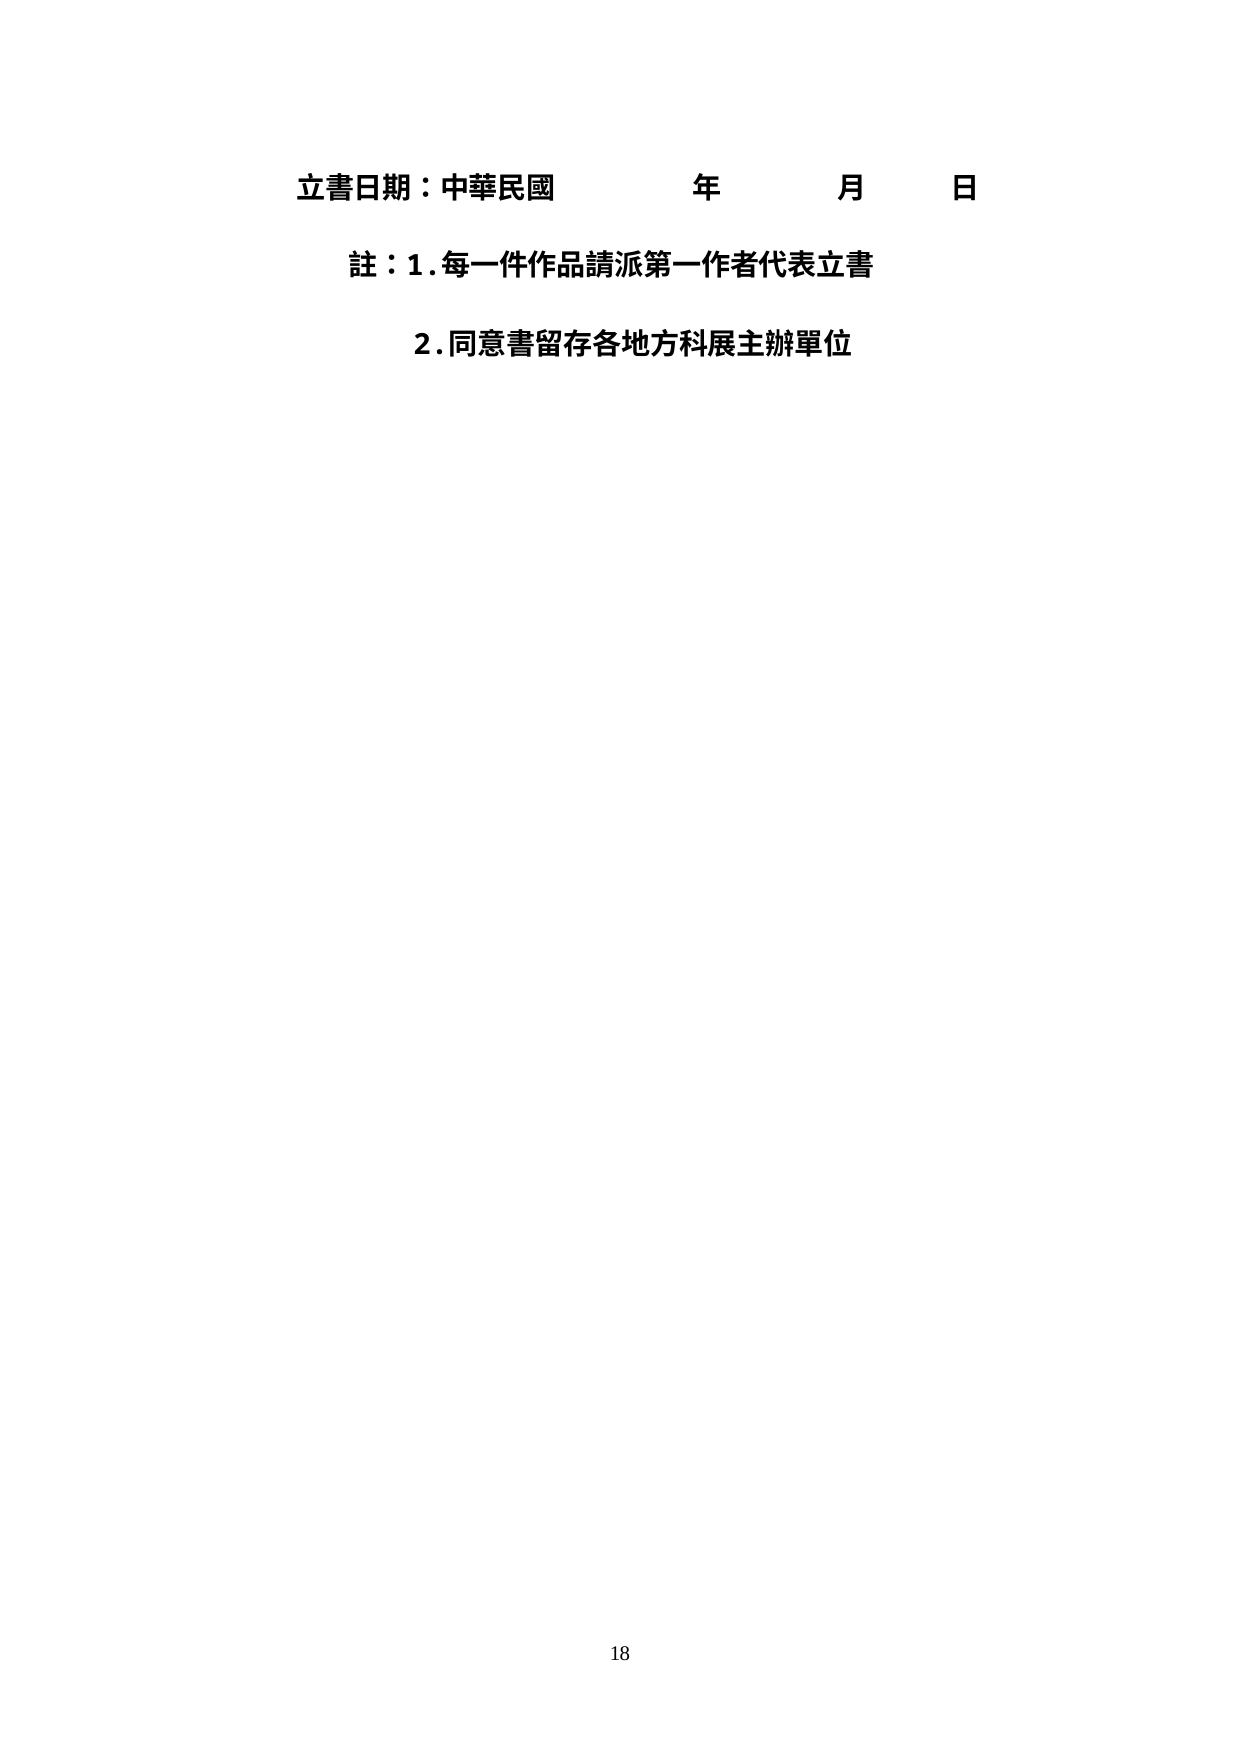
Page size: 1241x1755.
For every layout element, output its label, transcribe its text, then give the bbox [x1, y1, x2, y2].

text 註：1.每一件作品請派第一作者代表立書 [198, 241, 1025, 283]
text 2.同意書留存各地方科展主辦單位 [413, 321, 1168, 363]
subtitle 立書日期：中華民國 年 月 日 [123, 164, 1153, 207]
